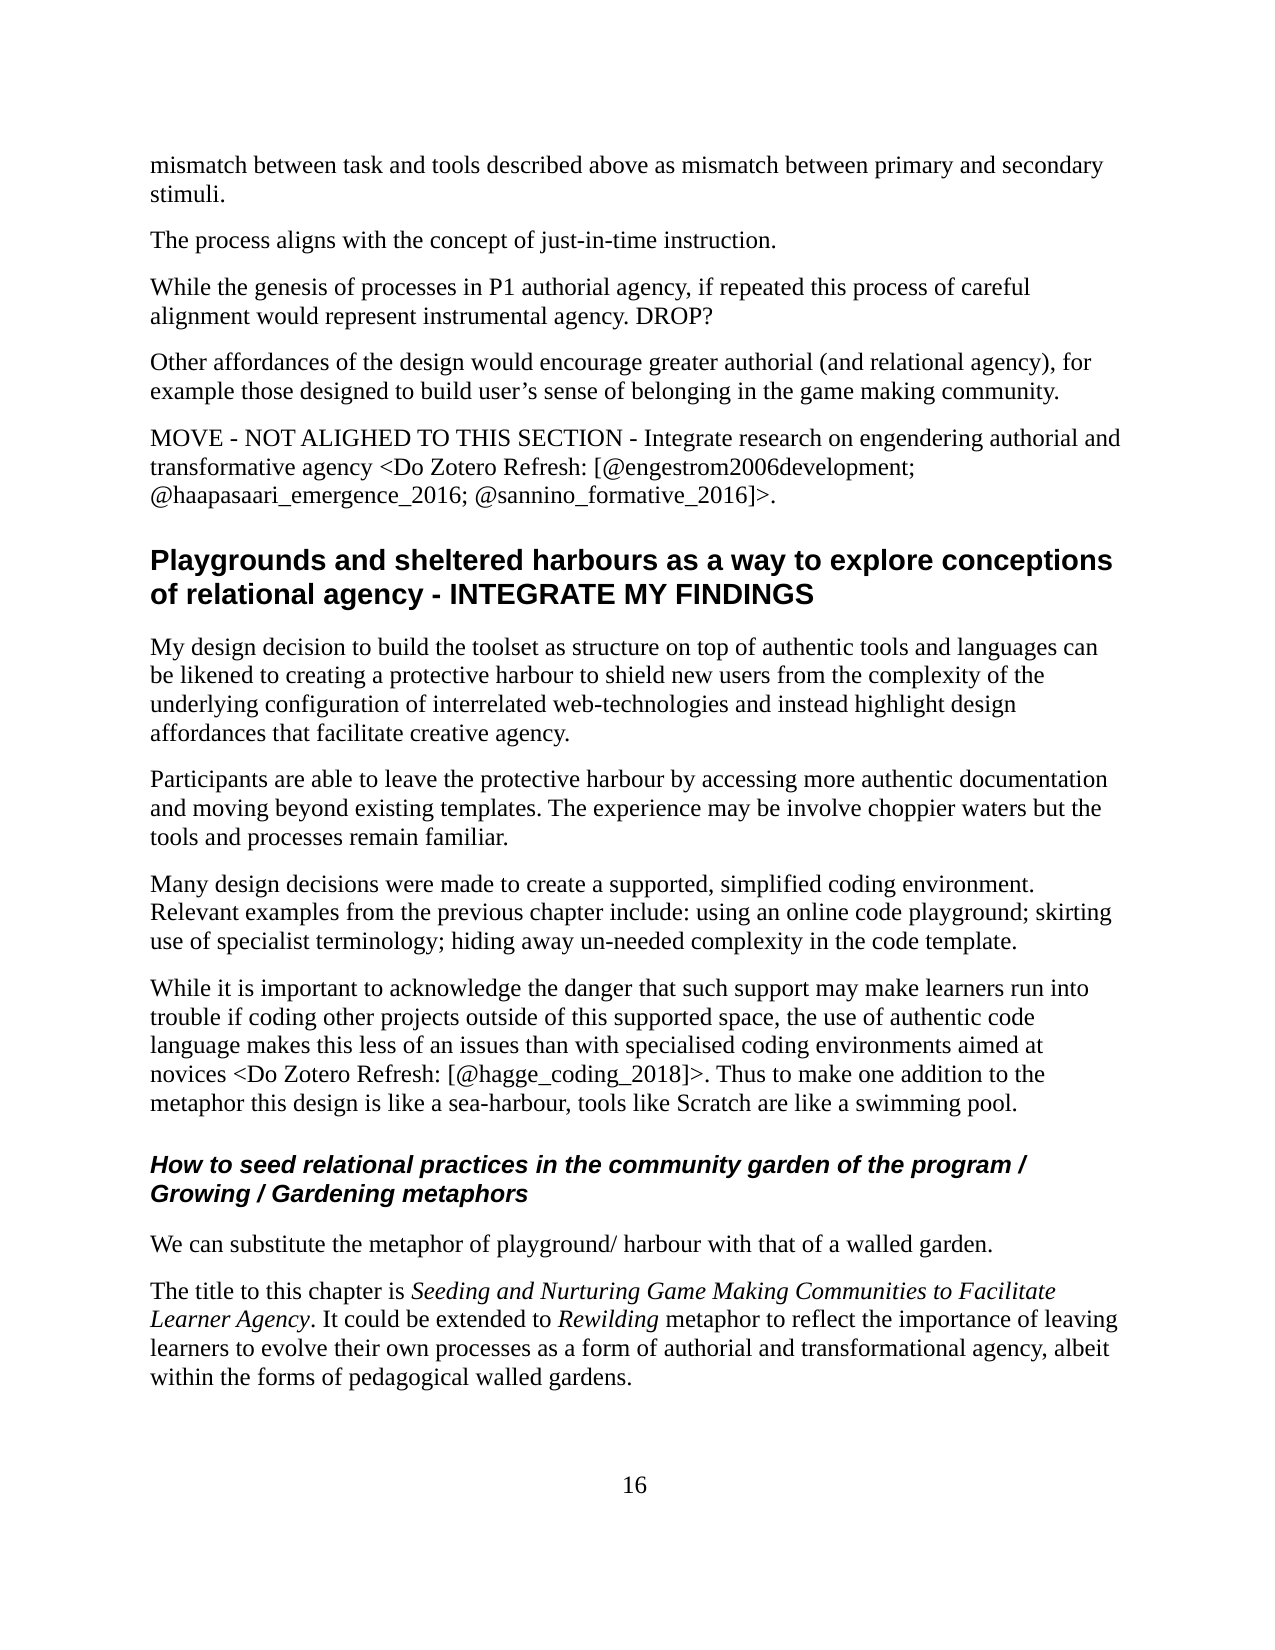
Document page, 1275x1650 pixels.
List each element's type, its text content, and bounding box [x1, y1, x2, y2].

text My design decision to build the toolset as structure on top of authentic tools and languages can be likened to creating a protective harbour to shield new users from the complexity of the underlying configuration of interrelated web-technologies and instead highlight design affordances that facilitate creative agency. [150, 632, 1125, 747]
subtitle Playgrounds and sheltered harbours as a way to explore conceptions of relational agency - INTEGRATE MY FINDINGS [150, 543, 1125, 610]
text The title to this chapter is Seeding and Nurturing Game Making Communities to Facilitate Learner Agency. It could be extended to Rewilding metaphor to reflect the importance of leaving learners to evolve their own processes as a form of authorial and transformational agency, albeit within the forms of pedagogical walled gardens. [150, 1276, 1125, 1391]
text The process aligns with the concept of just-in-time instruction. [150, 225, 1125, 254]
text Other affordances of the design would encourage greater authorial (and relational agency), for example those designed to build user’s sense of belonging in the game making community. [150, 347, 1125, 405]
text Participants are able to leave the protective harbour by accessing more authentic documentation and moving beyond existing templates. The experience may be involve choppier waters but the tools and processes remain familiar. [150, 764, 1125, 851]
subtitle How to seed relational practices in the community garden of the program / Growing / Gardening metaphors [150, 1151, 1125, 1208]
text mismatch between task and tools described above as mismatch between primary and secondary stimuli. [150, 150, 1125, 207]
text While it is important to acknowledge the danger that such support may make learners run into trouble if coding other projects outside of this supported space, the use of authentic code language makes this less of an issues than with specialised coding environments aimed at novices <Do Zotero Refresh: [@hagge_coding_2018]>. Thus to make one addition to the metaphor this design is like a sea-harbour, tools like Scratch are like a swimming pool. [150, 973, 1125, 1117]
text Many design decisions were made to create a supported, simplified coding environment. Relevant examples from the previous chapter include: using an online code playground; skirting use of specialist terminology; hiding away un-needed complexity in the code template. [150, 869, 1125, 955]
text While the genesis of processes in P1 authorial agency, if repeated this process of careful alignment would represent instrumental agency. DROP? [150, 272, 1125, 329]
text MOVE - NOT ALIGHED TO THIS SECTION - Integrate research on engendering authorial and transformative agency <Do Zotero Refresh: [@engestrom2006development; @haapasaari_emergence_2016; @sannino_formative_2016]>. [150, 423, 1125, 509]
text We can substitute the metaphor of playground/ harbour with that of a walled garden. [150, 1229, 1125, 1258]
